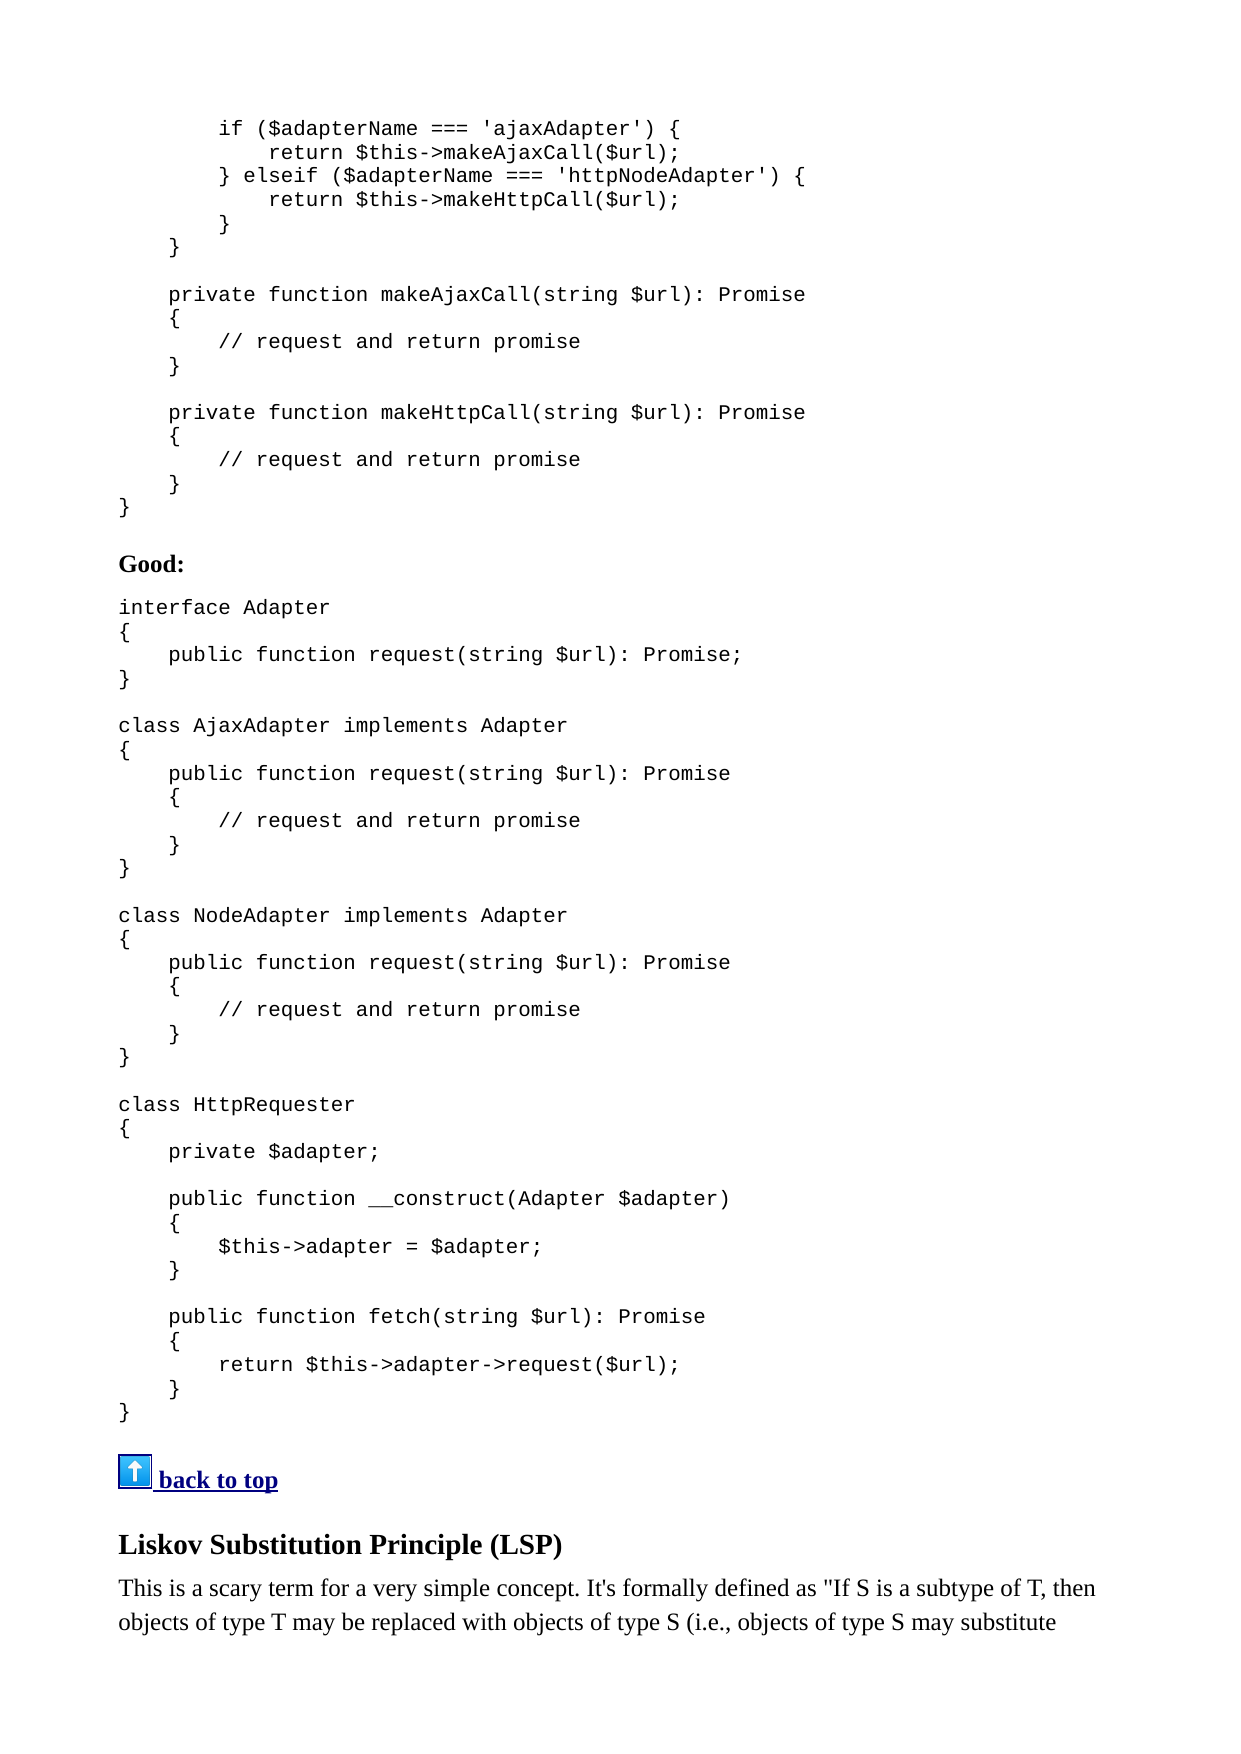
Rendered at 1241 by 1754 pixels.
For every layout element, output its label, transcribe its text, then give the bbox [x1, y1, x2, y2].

text public function request(string $url): Promise [118, 763, 1122, 786]
text public function request(string $url): Promise [118, 952, 1122, 976]
text } [118, 1377, 1122, 1401]
subtitle Liskov Substitution Principle (LSP) [118, 1527, 1122, 1561]
text public function fetch(string $url): Promise [118, 1307, 1122, 1330]
text } elseif ($adapterName === 'httpNodeAdapter') { [118, 165, 1122, 189]
text class AjaxAdapter implements Adapter [118, 715, 1122, 739]
text public function __construct(Adapter $adapter) [118, 1188, 1122, 1212]
text interface Adapter [118, 597, 1122, 621]
text $this->adapter = $adapter; [118, 1236, 1122, 1259]
text // request and return promise [118, 331, 1122, 354]
text return $this->adapter->request($url); [118, 1354, 1122, 1377]
text } [118, 1401, 1122, 1425]
text back to top [118, 1454, 1122, 1494]
text { [118, 739, 1122, 763]
text private function makeHttpCall(string $url): Promise [118, 402, 1122, 426]
text } [118, 354, 1122, 378]
text } [118, 1259, 1122, 1283]
text { [118, 621, 1122, 644]
text Good: [118, 549, 1122, 578]
text } [118, 834, 1122, 857]
text // request and return promise [118, 810, 1122, 834]
text { [118, 1117, 1122, 1141]
text } [118, 473, 1122, 496]
text { [118, 976, 1122, 999]
text { [118, 307, 1122, 331]
picture [120, 1456, 151, 1487]
text { [118, 928, 1122, 952]
text class NodeAdapter implements Adapter [118, 904, 1122, 928]
text class HttpRequester [118, 1094, 1122, 1117]
text } [118, 496, 1122, 520]
text // request and return promise [118, 999, 1122, 1023]
text if ($adapterName === 'ajaxAdapter') { [118, 118, 1122, 142]
text } [118, 668, 1122, 692]
text private $adapter; [118, 1141, 1122, 1165]
text This is a scary term for a very simple concept. It's formally defined as "If S is a subtype of T, then objects of type T may be replaced with objects of type S (i.e., objects of type S may substitute [118, 1573, 1122, 1635]
text } [118, 236, 1122, 260]
text public function request(string $url): Promise; [118, 644, 1122, 668]
text } [118, 1023, 1122, 1046]
text } [118, 1046, 1122, 1070]
text return $this->makeAjaxCall($url); [118, 142, 1122, 165]
text { [118, 1212, 1122, 1236]
text { [118, 426, 1122, 449]
text { [118, 1330, 1122, 1354]
text { [118, 786, 1122, 810]
text private function makeAjaxCall(string $url): Promise [118, 284, 1122, 307]
text } [118, 857, 1122, 881]
text return $this->makeHttpCall($url); [118, 189, 1122, 213]
text } [118, 213, 1122, 236]
text // request and return promise [118, 449, 1122, 473]
